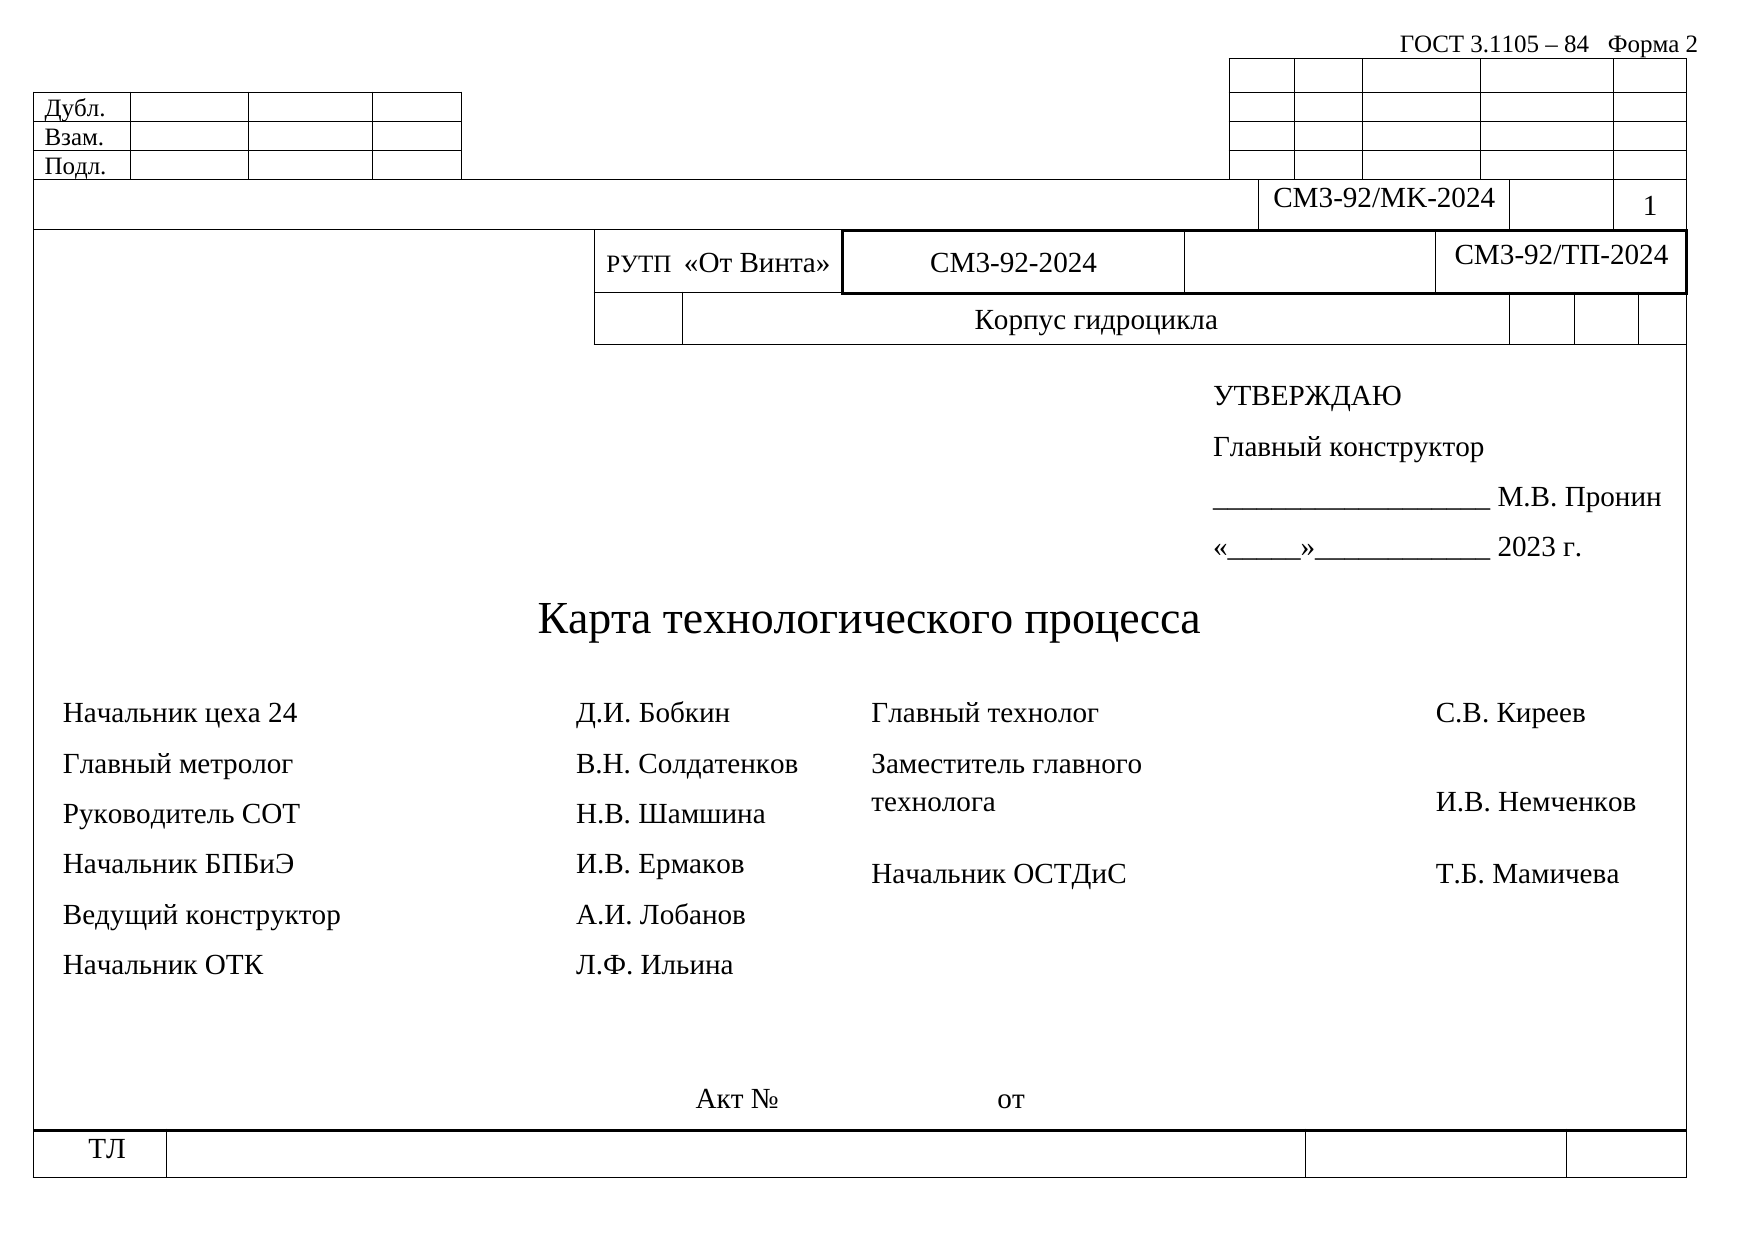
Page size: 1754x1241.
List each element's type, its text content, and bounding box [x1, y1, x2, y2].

table_header [1481, 59, 1613, 92]
table_cell СМ3-92/ТП-2024 [1436, 232, 1685, 292]
table_cell [34, 344, 594, 590]
table_cell [594, 345, 1188, 590]
table_cell [373, 93, 461, 121]
text ГОСТ 3.1105 – 84 Форма 2 [74, 29, 1698, 58]
table_cell [1185, 232, 1435, 292]
table_cell [1295, 93, 1362, 121]
table_cell Карта технологического процесса [34, 590, 1686, 696]
table_cell [1363, 93, 1480, 121]
table_cell [1575, 295, 1638, 344]
table_cell Д.И. Бобкин В.Н. Солдатенков Н.В. Шамшина И.В. Ермаков А.И. Лобанов Л.Ф. Ильина [565, 696, 860, 1048]
table_cell Взам. [34, 122, 130, 150]
table_cell С.В. Киреев И.В. Немченков Т.Б. Мамичева [1424, 696, 1686, 1048]
table_cell [1614, 93, 1686, 121]
table_cell [1510, 180, 1613, 229]
table_header [1363, 59, 1480, 92]
table_cell [1306, 1132, 1566, 1177]
table_cell [462, 121, 1229, 150]
table_cell СМ3-92/МK-2024 [1259, 180, 1509, 229]
table_cell [595, 293, 682, 344]
table_cell [1363, 122, 1480, 150]
table_header [1614, 59, 1686, 92]
table_cell [358, 696, 564, 1048]
table_cell Подл. [34, 151, 130, 179]
table_cell [131, 122, 248, 150]
table_cell [373, 122, 461, 150]
table_cell Корпус гидроцикла [683, 293, 1509, 344]
table_cell [462, 150, 1229, 179]
table_cell [1567, 1132, 1686, 1177]
table_cell Дубл. [34, 93, 130, 121]
table_header [1295, 59, 1362, 92]
table_cell [1639, 295, 1686, 344]
table_cell [1481, 122, 1613, 150]
table_cell [131, 93, 248, 121]
table_cell СМ3-92-2024 [844, 232, 1184, 292]
table_cell Главный технолог Заместитель главного технолога Начальник ОСТДиС [860, 696, 1170, 1048]
table_cell УТВЕРЖДАЮ Главный конструктор ___________________ М.В. Пронин «_____»____________ 2023 г. [1188, 345, 1686, 590]
table_cell [249, 122, 372, 150]
table_cell [1614, 122, 1686, 150]
table_cell [1230, 151, 1294, 179]
table_cell [1510, 295, 1574, 344]
table_cell 1 [1614, 180, 1686, 229]
table_header [1230, 59, 1294, 92]
table_cell [34, 180, 1258, 229]
table_cell [1481, 93, 1613, 121]
table_cell [1295, 122, 1362, 150]
table_cell [1230, 93, 1294, 121]
table_cell Акт № от [34, 1048, 1686, 1128]
table_cell [1614, 151, 1686, 179]
table_cell ТЛ [34, 1132, 166, 1177]
table_cell [34, 230, 594, 344]
table_cell [1295, 151, 1362, 179]
table_cell [249, 93, 372, 121]
table_cell [249, 151, 372, 179]
table_cell [1230, 122, 1294, 150]
table_cell РУТП «От Винта» [595, 230, 841, 292]
table_cell [1481, 151, 1613, 179]
table_cell [1170, 696, 1424, 1048]
table_header [33, 58, 461, 92]
table_cell [131, 151, 248, 179]
table_cell Начальник цеха 24 Главный метролог Руководитель СОТ Начальник БПБиЭ Ведущий конструктор Начальник ОТК [34, 696, 358, 1048]
table_cell [1363, 151, 1480, 179]
table_cell [373, 151, 461, 179]
table_header [461, 58, 1229, 92]
table_cell [462, 92, 1229, 121]
table_cell [167, 1132, 1305, 1177]
